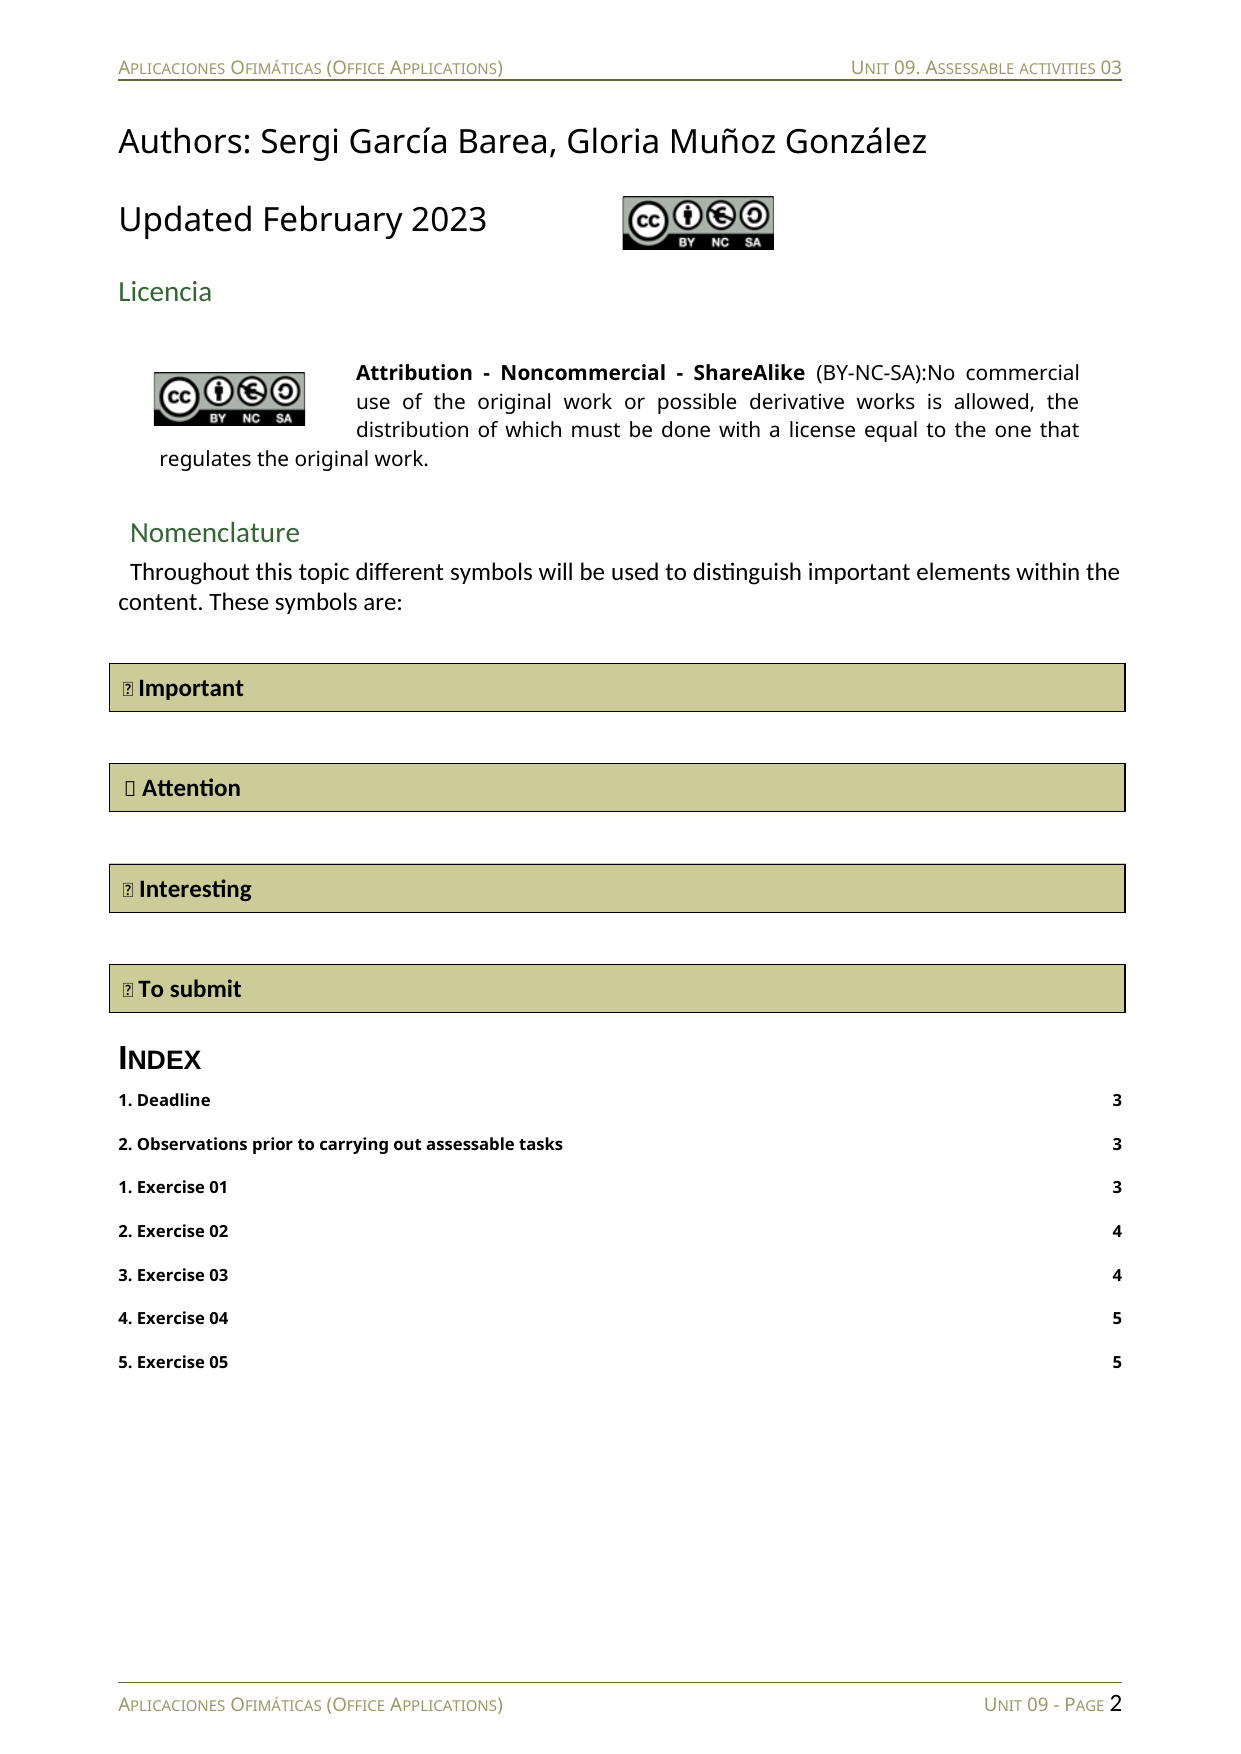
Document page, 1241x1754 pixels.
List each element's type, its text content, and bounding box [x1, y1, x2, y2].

text 📖 Important [110, 664, 1124, 711]
text ❕ Attention [110, 764, 1124, 811]
text Throughout this topic different symbols will be used to distinguish important elements within the content. These symbols are: [118, 556, 1122, 617]
picture [153, 372, 306, 426]
text Index [118, 1038, 1122, 1077]
text Nomenclature [118, 514, 1122, 549]
text 3. Exercise 03 4 [118, 1263, 1122, 1286]
text 1. Deadline 3 [118, 1089, 1122, 1112]
text Updated February 2023 [118, 196, 622, 241]
text Licencia [118, 273, 1122, 309]
text 📕 To submit [110, 965, 1124, 1012]
text 2. Observations prior to carrying out assessable tasks 3 [118, 1133, 1122, 1155]
text 5. Exercise 05 5 [118, 1350, 1122, 1373]
picture [622, 196, 774, 250]
text [774, 196, 1122, 241]
text 1. Exercise 01 3 [118, 1176, 1122, 1199]
text 💬 Interesting [110, 865, 1124, 912]
text Authors: Sergi García Barea, Gloria Muñoz González [118, 118, 1122, 163]
text 4. Exercise 04 5 [118, 1307, 1122, 1329]
text Attribution - Noncommercial - ShareAlike (BY-NC-SA):No commercial use of the original work or possible derivative works is allowed, the distribution of which must be done with a license equal to the one that regulates the original work. [159, 358, 1080, 472]
text 2. Exercise 02 4 [118, 1220, 1122, 1242]
